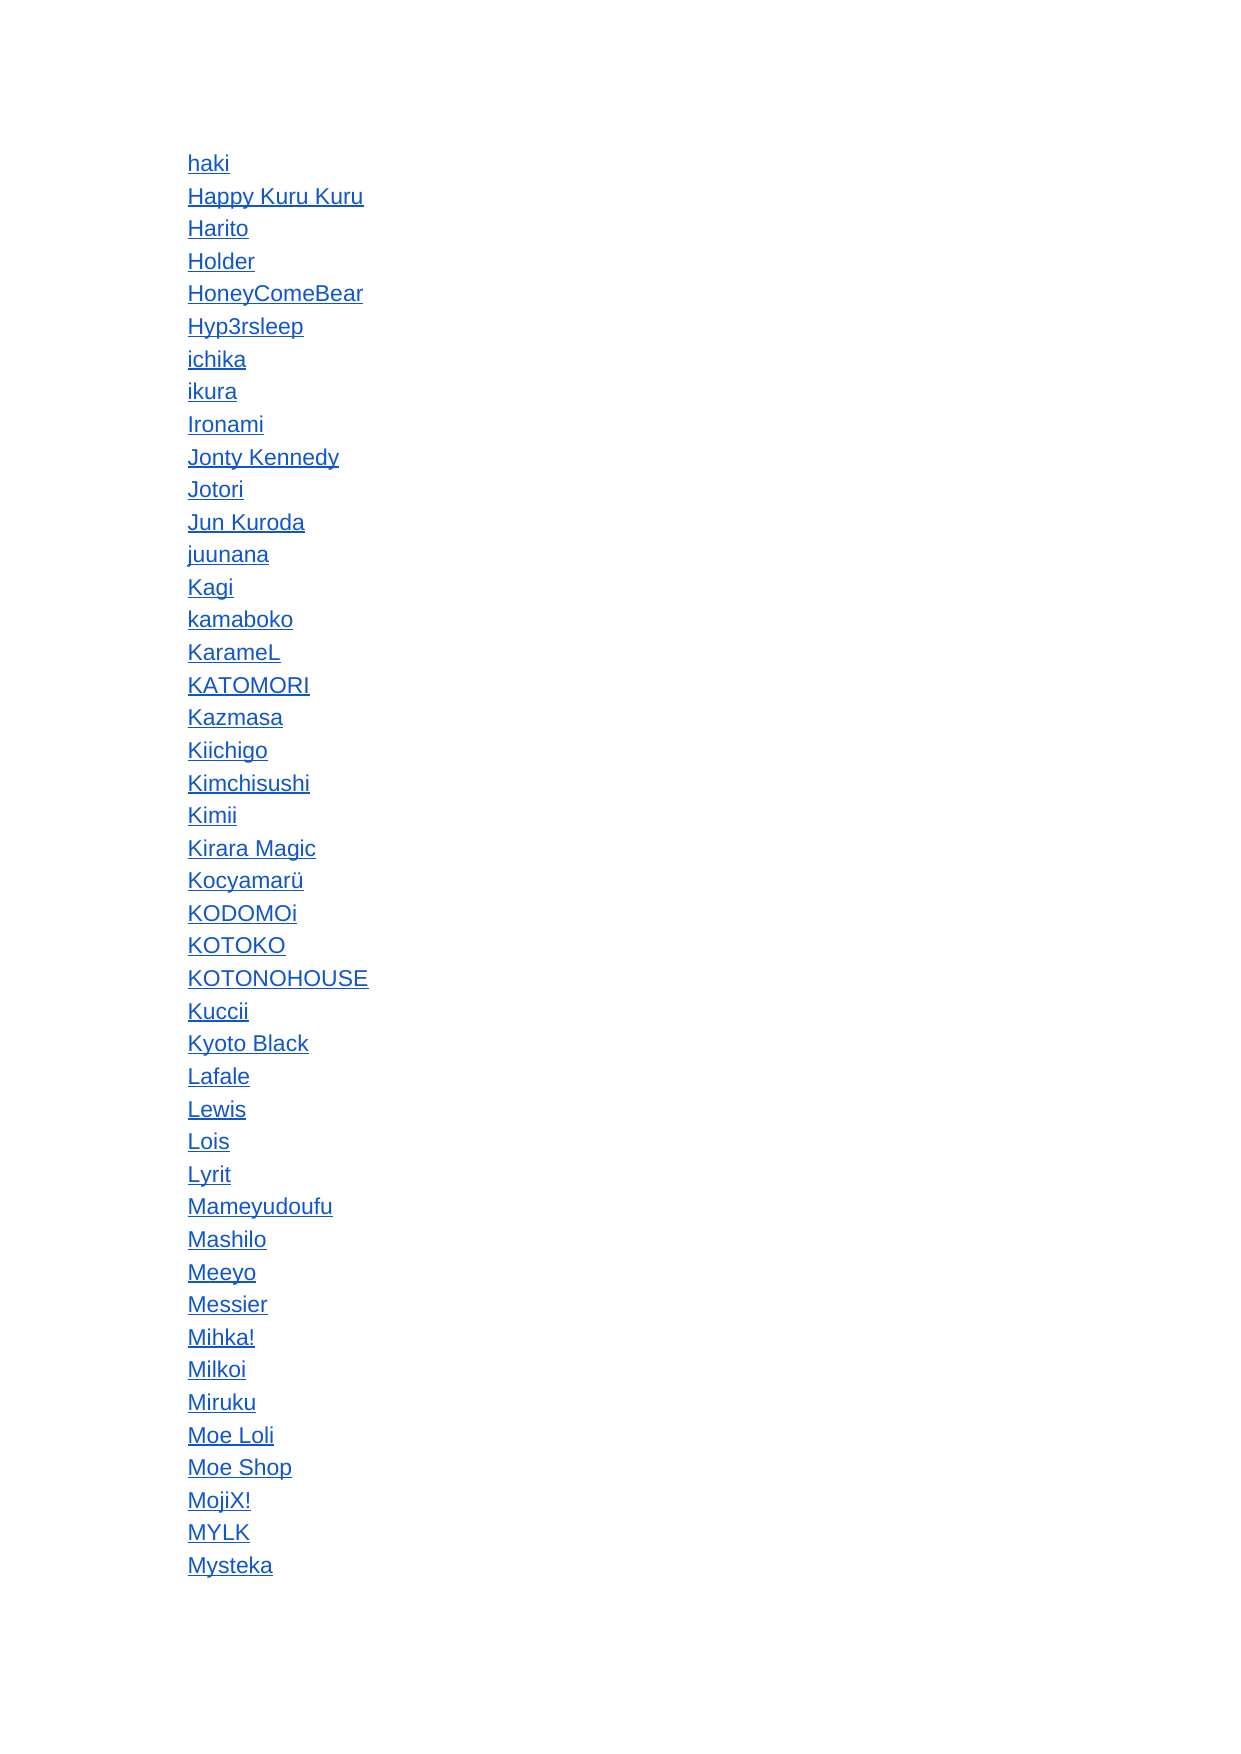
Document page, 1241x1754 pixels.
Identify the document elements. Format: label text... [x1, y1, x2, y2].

text Kimii [187, 802, 1090, 828]
text haki [187, 150, 1090, 176]
text Meeyo [187, 1258, 1090, 1285]
text Kagi [187, 574, 1090, 600]
text Mysteka [187, 1552, 1090, 1578]
text Mihka! [187, 1324, 1090, 1350]
text Moe Shop [187, 1454, 1090, 1481]
text Kirara Magic [187, 835, 1090, 861]
text Milkoi [187, 1356, 1090, 1383]
text Jun Kuroda [187, 509, 1090, 535]
text MYLK [187, 1519, 1090, 1546]
text MojiX! [187, 1487, 1090, 1513]
text Lois [187, 1128, 1090, 1154]
text ikura [187, 378, 1090, 404]
text KATOMORI [187, 672, 1090, 698]
text KarameL [187, 639, 1090, 665]
text KODOMOi [187, 900, 1090, 926]
text ichika [187, 346, 1090, 372]
text Kazmasa [187, 704, 1090, 731]
text Ironami [187, 411, 1090, 437]
text juunana [187, 541, 1090, 568]
text Miruku [187, 1389, 1090, 1415]
text Happy Kuru Kuru [187, 183, 1090, 209]
text KOTOKO [187, 932, 1090, 959]
text Kiichigo [187, 737, 1090, 763]
text Jotori [187, 476, 1090, 502]
text Harito [187, 215, 1090, 242]
text Messier [187, 1291, 1090, 1317]
text Lyrit [187, 1161, 1090, 1187]
text Moe Loli [187, 1422, 1090, 1448]
text Kimchisushi [187, 769, 1090, 796]
text Holder [187, 248, 1090, 274]
text Mameyudoufu [187, 1193, 1090, 1220]
text KOTONOHOUSE [187, 965, 1090, 991]
text Lafale [187, 1063, 1090, 1089]
text Kocyamarü [187, 867, 1090, 894]
text HoneyComeBear [187, 280, 1090, 307]
text Lewis [187, 1096, 1090, 1122]
text Kuccii [187, 998, 1090, 1024]
text Jonty Kennedy [187, 443, 1090, 470]
text Hyp3rsleep [187, 313, 1090, 339]
text kamaboko [187, 606, 1090, 633]
text Mashilo [187, 1226, 1090, 1252]
text Kyoto Black [187, 1030, 1090, 1057]
